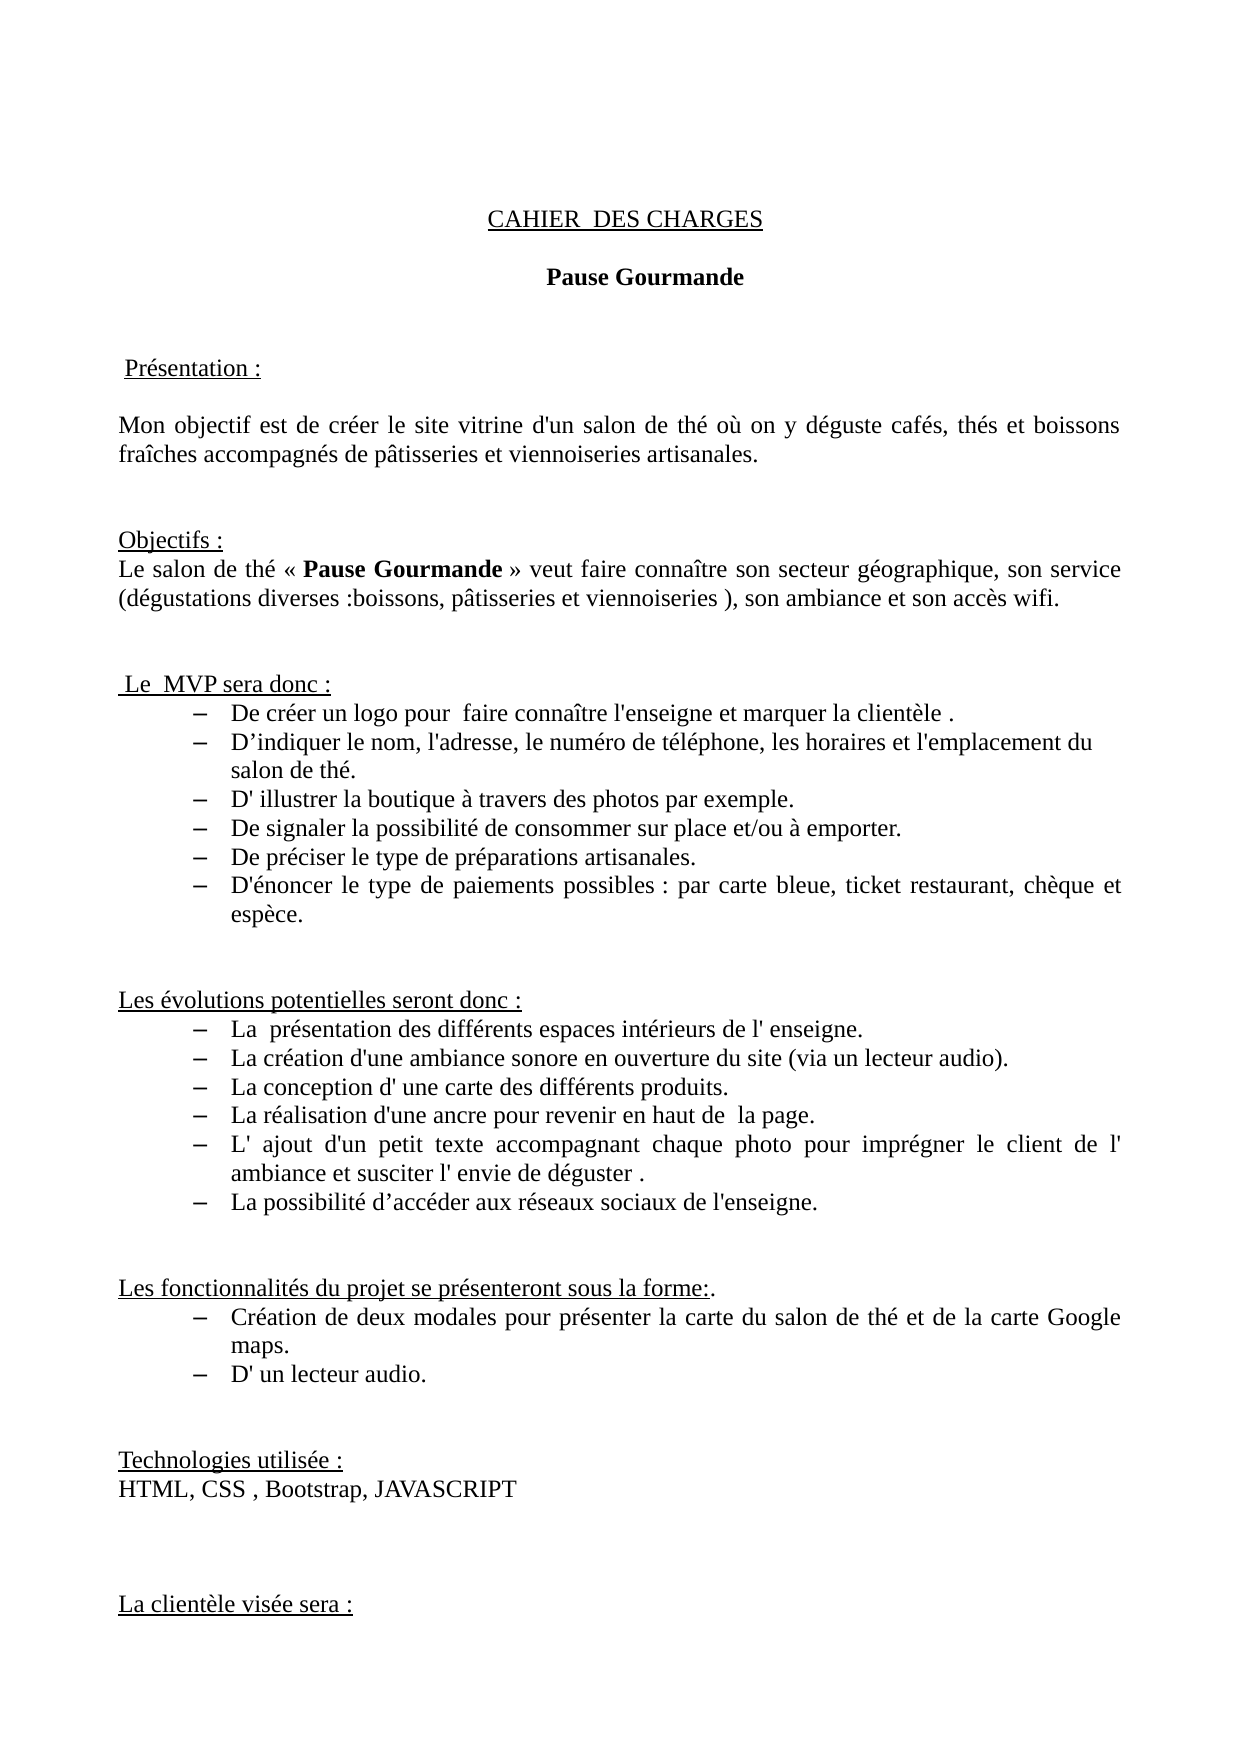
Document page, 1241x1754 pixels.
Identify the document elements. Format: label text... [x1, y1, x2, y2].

text Les fonctionnalités du projet se présenteront sous la forme:. [118, 1273, 1122, 1302]
list L' ajout d'un petit texte accompagnant chaque photo pour imprégner le client de l' ambiance et susciter l' envie de déguster . [193, 1129, 1122, 1187]
text Mon objectif est de créer le site vitrine d'un salon de thé où on y déguste cafés, thés et boissons fraîches accompagnés de pâtisseries et viennoiseries artisanales. [118, 410, 1122, 468]
list De signaler la possibilité de consommer sur place et/ou à emporter. [193, 813, 1122, 842]
text Le salon de thé « Pause Gourmande » veut faire connaître son secteur géographique, son service (dégustations diverses :boissons, pâtisseries et viennoiseries ), son ambiance et son accès wifi. [118, 554, 1122, 612]
list De créer un logo pour faire connaître l'enseigne et marquer la clientèle . [193, 698, 1122, 727]
text Le MVP sera donc : [118, 669, 1122, 698]
list D'énoncer le type de paiements possibles : par carte bleue, ticket restaurant, chèque et espèce. [193, 870, 1122, 928]
list La présentation des différents espaces intérieurs de l' enseigne. [193, 1014, 1122, 1043]
text Pause Gourmande [118, 262, 1122, 291]
text HTML, CSS , Bootstrap, JAVASCRIPT [118, 1474, 1122, 1503]
text Présentation : [118, 353, 1122, 382]
list La réalisation d'une ancre pour revenir en haut de la page. [193, 1100, 1122, 1129]
list D' illustrer la boutique à travers des photos par exemple. [193, 784, 1122, 813]
list La conception d' une carte des différents produits. [193, 1072, 1122, 1100]
text Les évolutions potentielles seront donc : [118, 985, 1122, 1014]
text Technologies utilisée : [118, 1445, 1122, 1474]
list Création de deux modales pour présenter la carte du salon de thé et de la carte Google maps. [193, 1302, 1122, 1359]
list La possibilité d’accéder aux réseaux sociaux de l'enseigne. [193, 1187, 1122, 1215]
text CAHIER DES CHARGES [118, 204, 1122, 233]
list De préciser le type de préparations artisanales. [193, 842, 1122, 870]
text La clientèle visée sera : [118, 1589, 1122, 1618]
text Objectifs : [118, 525, 1122, 554]
list D’indiquer le nom, l'adresse, le numéro de téléphone, les horaires et l'emplacement du salon de thé. [193, 727, 1122, 784]
list D' un lecteur audio. [193, 1359, 1122, 1388]
list La création d'une ambiance sonore en ouverture du site (via un lecteur audio). [193, 1043, 1122, 1072]
